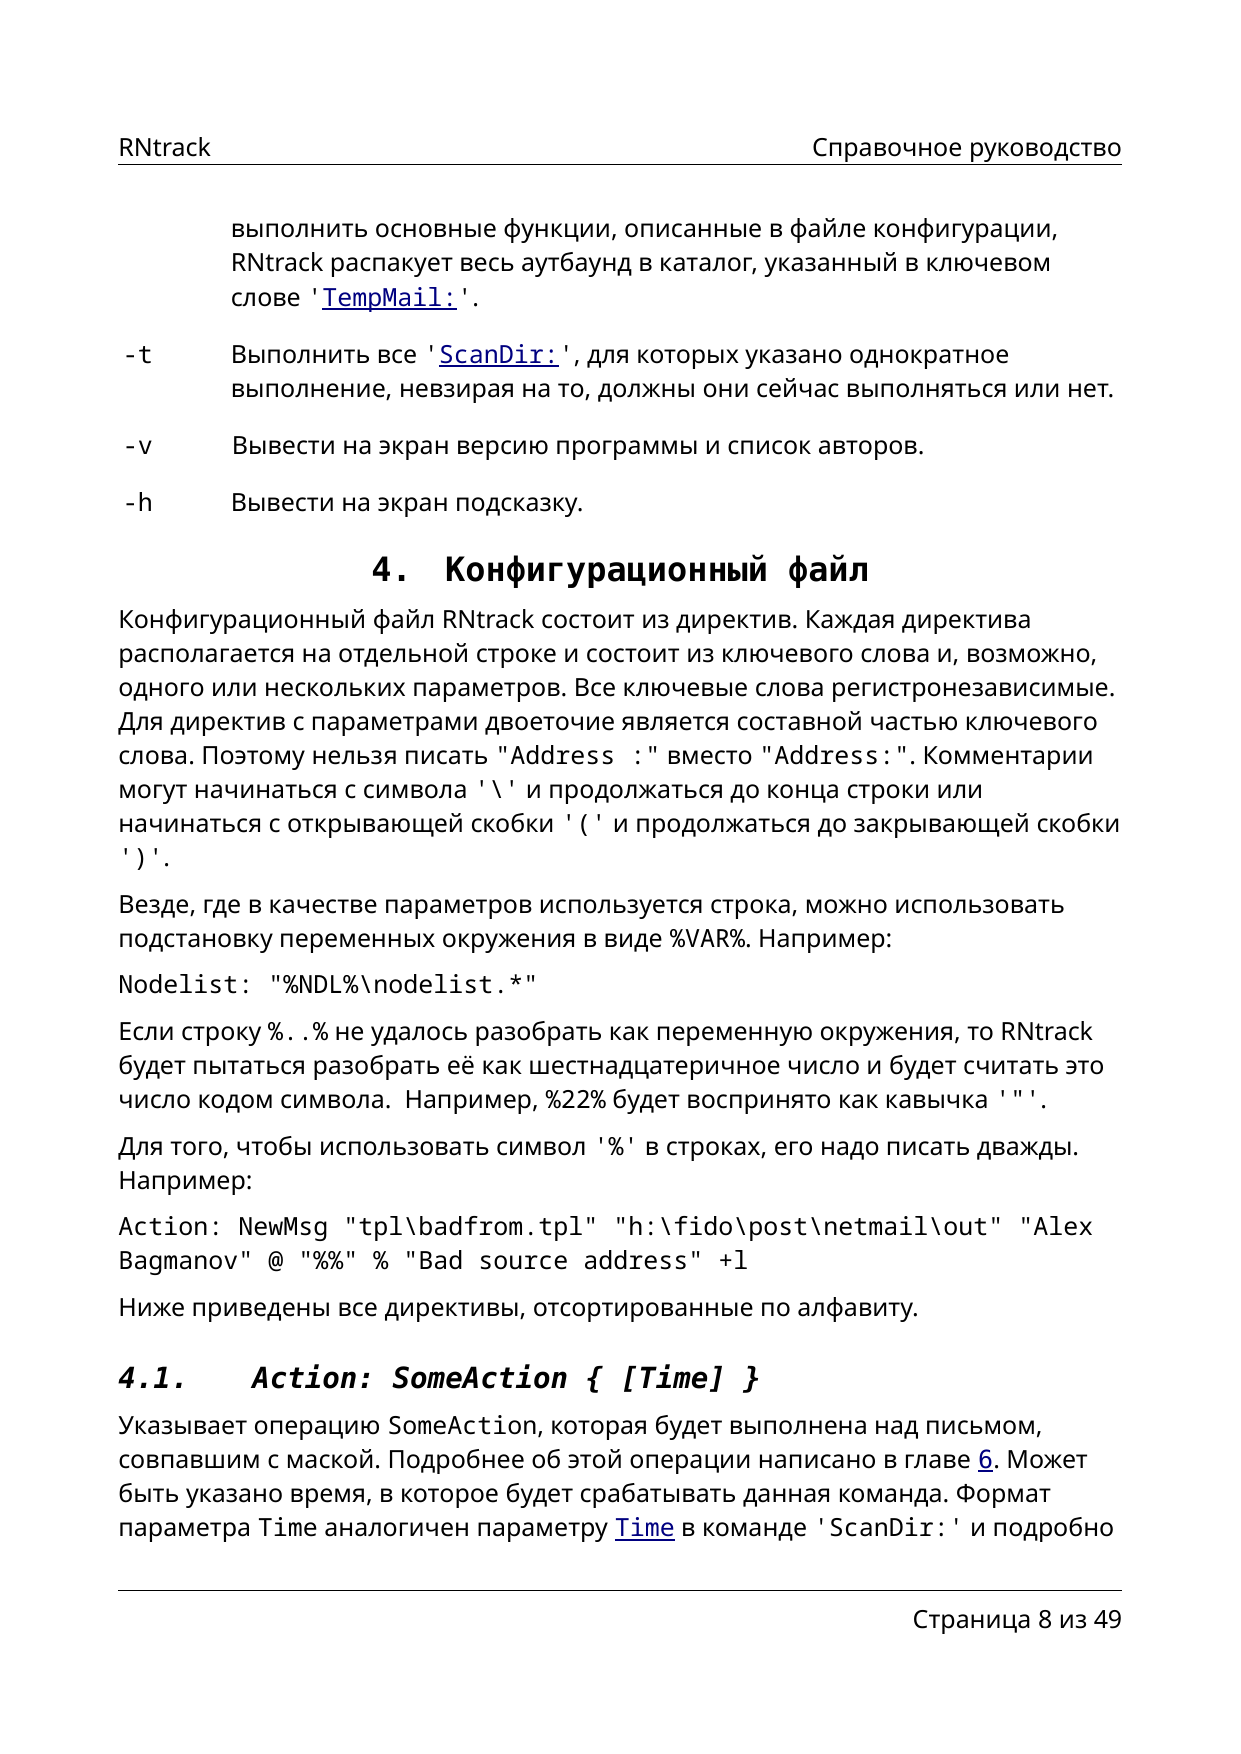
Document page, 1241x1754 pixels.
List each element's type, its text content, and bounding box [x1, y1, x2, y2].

text Везде, где в качестве параметров используется строка, можно использовать подстановку переменных окружения в виде %VAR%. Например: [118, 886, 1122, 954]
table_cell Выполнить все 'ScanDir:', для которых указано однократное выполнение, невзирая на то, должны они сейчас выполняться или нет. [226, 319, 1122, 410]
text Nodelist: "%NDL%\nodelist.*" [118, 967, 1122, 1001]
text Конфигурационный файл RNtrack состоит из директив. Каждая директива располагается на отдельной строке и состоит из ключевого слова и, возможно, одного или нескольких параметров. Все ключевые слова регистронезависимые. Для директив с параметрами двоеточие является составной частью ключевого слова. Поэтому нельзя писать "Address :" вместо "Address:". Комментарии могут начинаться с символа '\' и продолжаться до конца строки или начинаться с открывающей скобки '(' и продолжаться до закрывающей скобки ')'. [118, 601, 1122, 874]
table_cell Вывести на экран подсказку. [226, 468, 1122, 525]
table_cell выполнить основные функции, описанные в файле конфигурации, RNtrack распакует весь аутбаунд в каталог, указанный в ключевом слове 'TempMail:'. [226, 194, 1122, 319]
table_cell Вывести на экран версию программы и список авторов. [226, 410, 1122, 468]
text Указывает операцию SomeAction, которая будет выполнена над письмом, совпавшим с маской. Подробнее об этой операции написано в главе 6. Может быть указано время, в которое будет срабатывать данная команда. Формат параметра Time аналогичен параметру Time в команде 'ScanDir:' и подробно [118, 1408, 1122, 1544]
table_cell [118, 194, 226, 319]
text Для того, чтобы использовать символ '%' в строках, его надо писать дважды. Например: [118, 1128, 1122, 1196]
subtitle Конфигурационный файл [118, 550, 1122, 589]
table_cell -h [118, 468, 226, 525]
text Action: NewMsg "tpl\badfrom.tpl" "h:\fido\post\netmail\out" "Alex Bagmanov" @ "%%" % "Bad source address" +l [118, 1209, 1122, 1277]
table_cell -t [118, 319, 226, 410]
table_cell -v [118, 410, 226, 468]
text Если строку %..% не удалось разобрать как переменную окружения, то RNtrack будет пытаться разобрать её как шестнадцатеричное число и будет считать это число кодом символа. Например, %22% будет воспринято как кавычка '"'. [118, 1014, 1122, 1116]
subtitle Action: SomeAction { [Time] } [118, 1361, 1122, 1395]
text Ниже приведены все директивы, отсортированные по алфавиту. [118, 1289, 1122, 1324]
